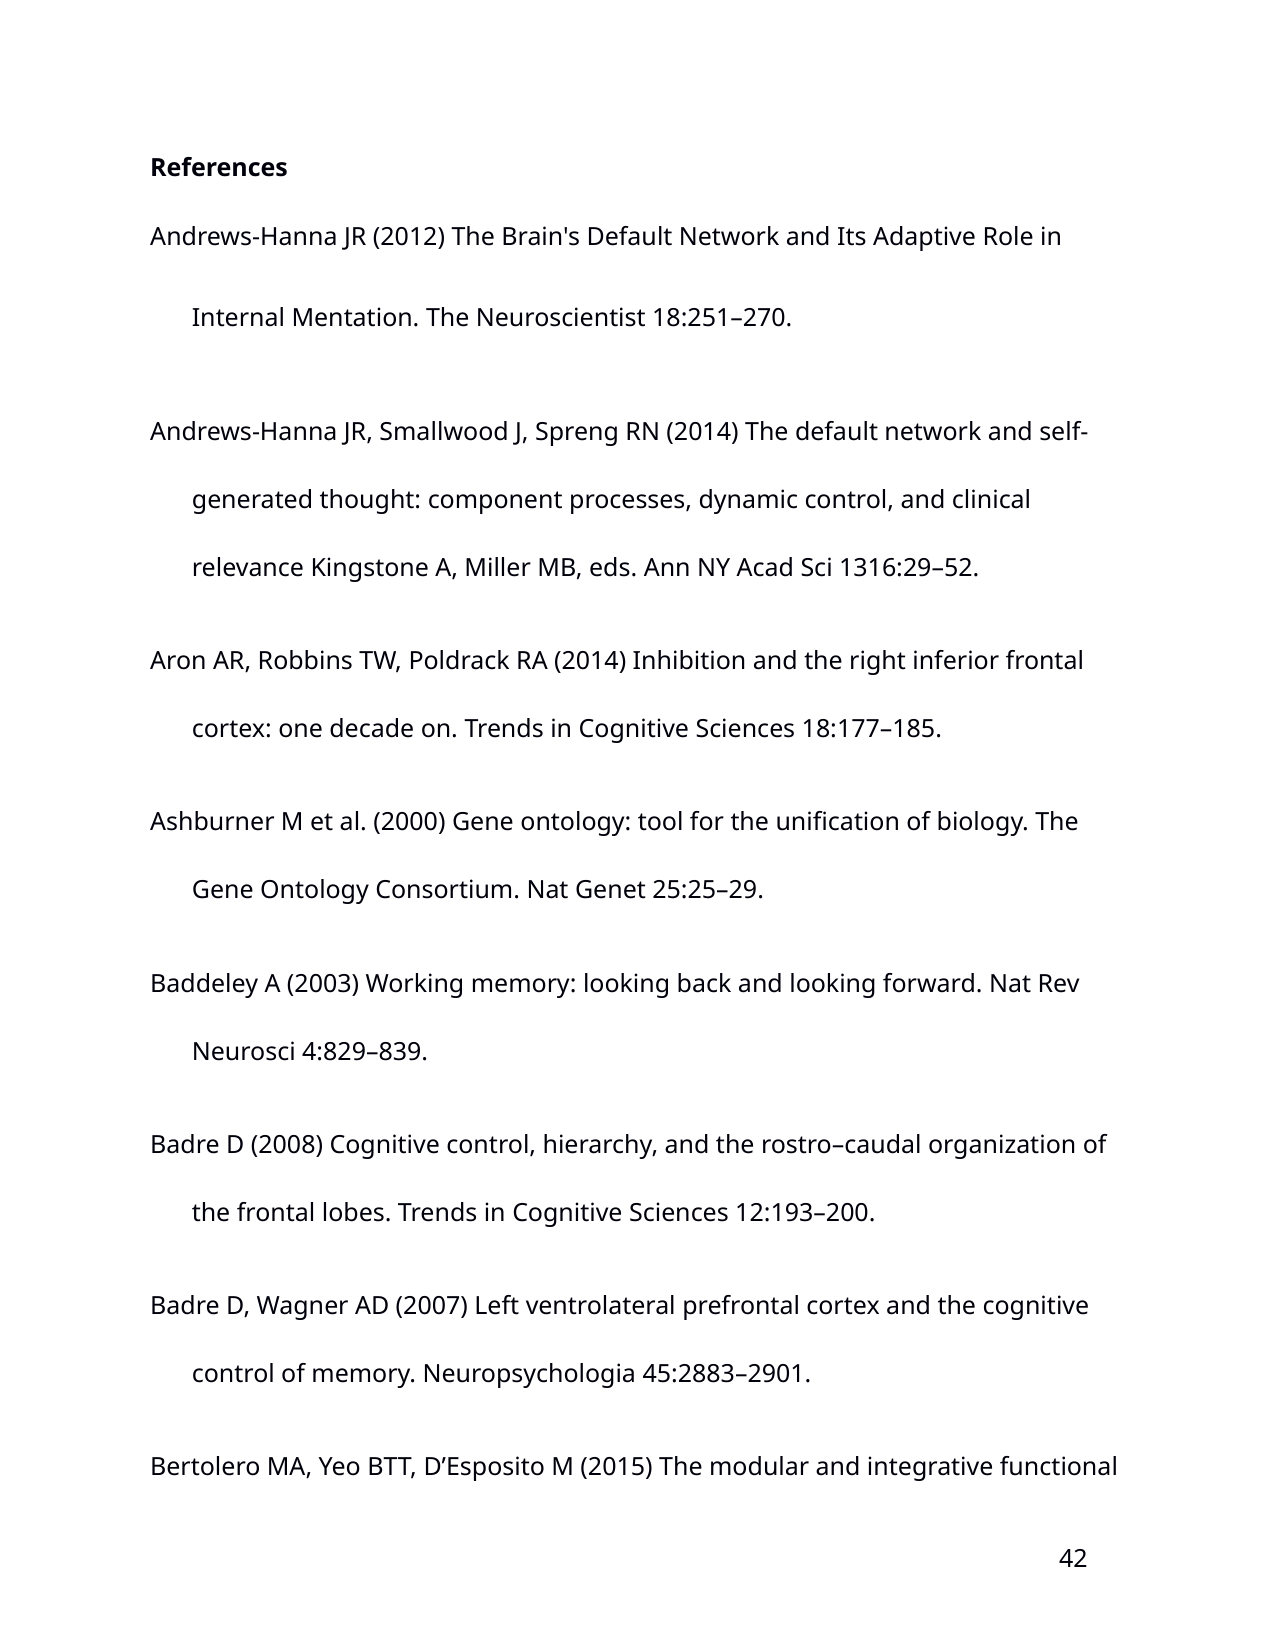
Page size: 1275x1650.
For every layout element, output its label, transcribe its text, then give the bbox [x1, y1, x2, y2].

text Bertolero MA, Yeo BTT, D’Esposito M (2015) The modular and integrative functional [150, 1449, 1125, 1483]
text Andrews-Hanna JR, Smallwood J, Spreng RN (2014) The default network and self-generated thought: component processes, dynamic control, and clinical relevance Kingstone A, Miller MB, eds. Ann NY Acad Sci 1316:29–52. [150, 413, 1125, 584]
text Ashburner M et al. (2000) Gene ontology: tool for the unification of biology. The Gene Ontology Consortium. Nat Genet 25:25–29. [150, 804, 1125, 906]
text Andrews-Hanna JR (2012) The Brain's Default Network and Its Adaptive Role in Internal Mentation. The Neuroscientist 18:251–270. [150, 218, 1125, 337]
text Baddeley A (2003) Working memory: looking back and looking forward. Nat Rev Neurosci 4:829–839. [150, 965, 1125, 1067]
text References [150, 150, 1125, 184]
text Badre D (2008) Cognitive control, hierarchy, and the rostro–caudal organization of the frontal lobes. Trends in Cognitive Sciences 12:193–200. [150, 1126, 1125, 1229]
text Aron AR, Robbins TW, Poldrack RA (2014) Inhibition and the right inferior frontal cortex: one decade on. Trends in Cognitive Sciences 18:177–185. [150, 643, 1125, 745]
text Badre D, Wagner AD (2007) Left ventrolateral prefrontal cortex and the cognitive control of memory. Neuropsychologia 45:2883–2901. [150, 1288, 1125, 1390]
